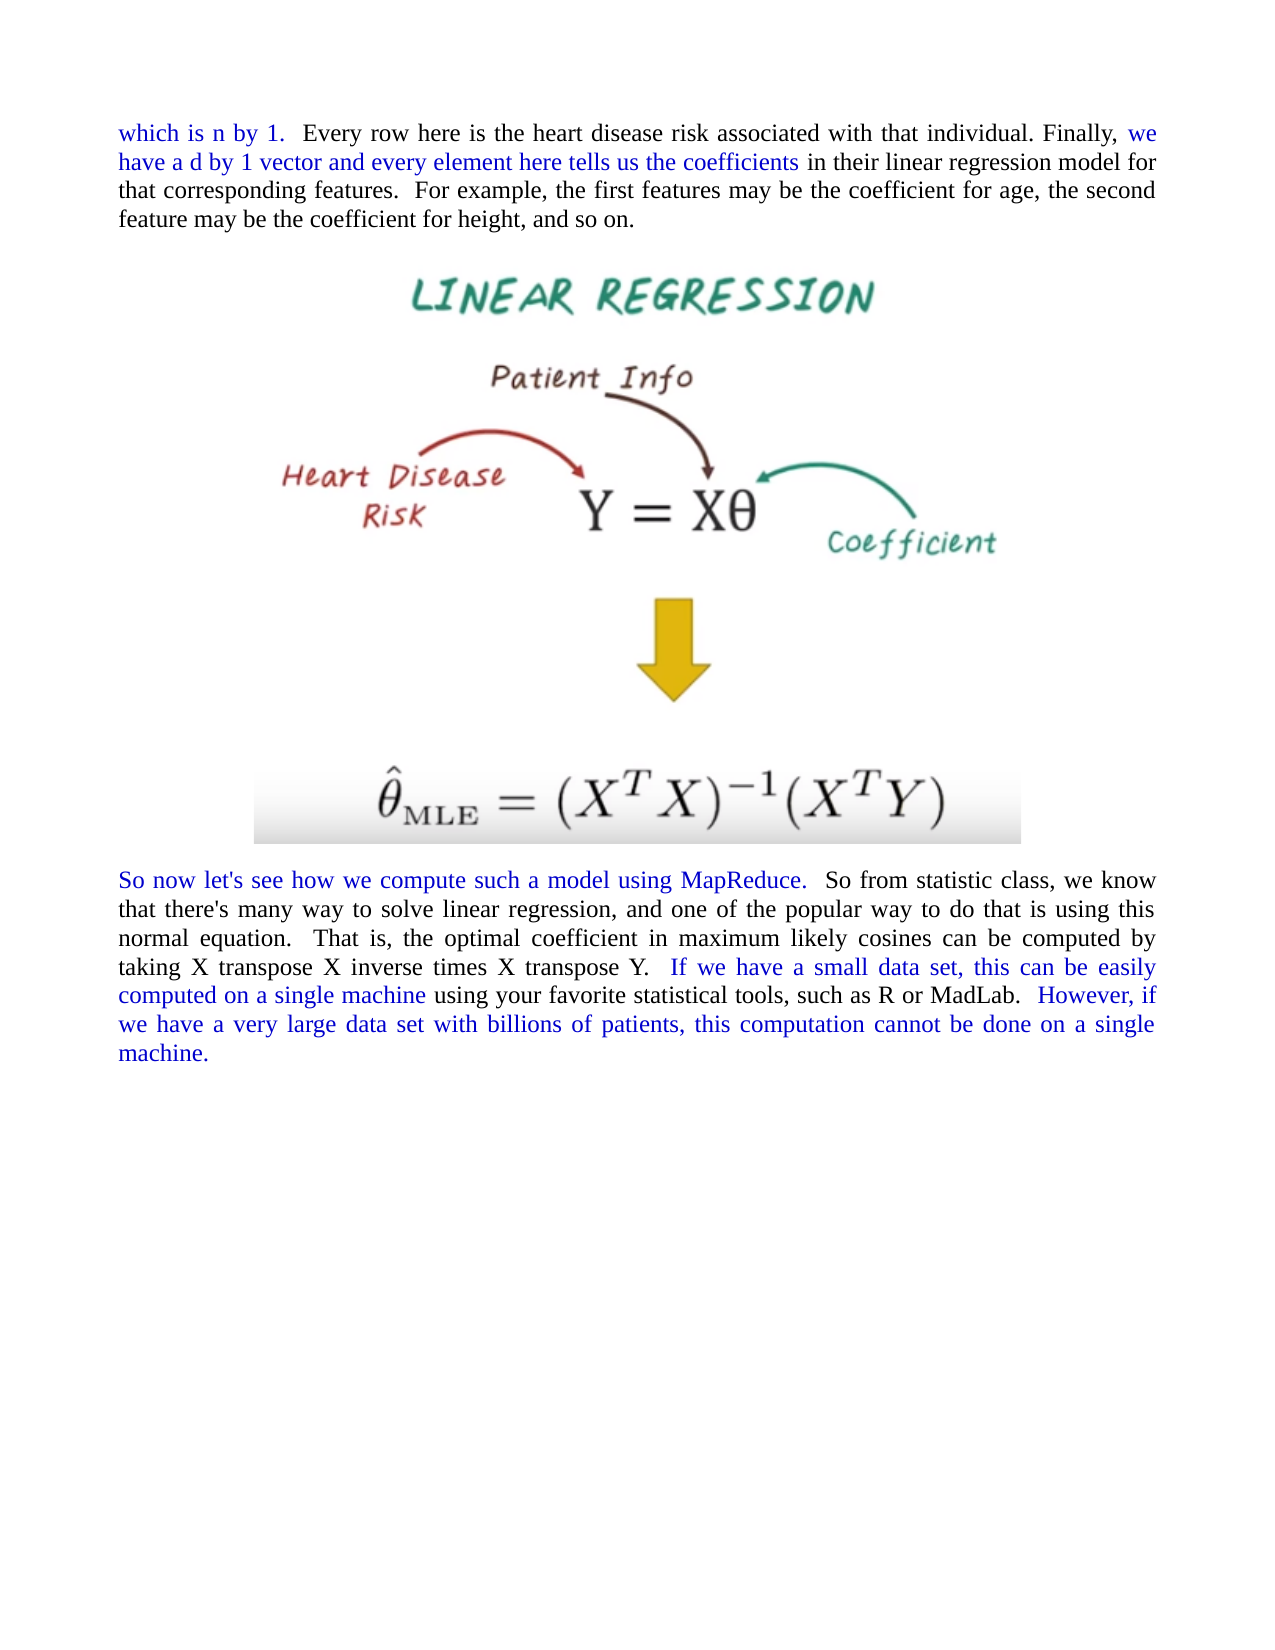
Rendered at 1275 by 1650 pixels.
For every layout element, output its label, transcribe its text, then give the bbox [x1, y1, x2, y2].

text So now let's see how we compute such a model using MapReduce. So from statistic class, we know that there's many way to solve linear regression, and one of the popular way to do that is using this normal equation. That is, the optimal coefficient in maximum likely cosines can be computed by taking X transpose X inverse times X transpose Y. If we have a small data set, this can be easily computed on a single machine using your favorite statistical tools, such as R or MadLab. However, if we have a very large data set with billions of patients, this computation cannot be done on a single machine. [118, 866, 1157, 1067]
picture [253, 261, 1022, 844]
text which is n by 1. Every row here is the heart disease risk associated with that individual. Finally, we have a d by 1 vector and every element here tells us the coefficients in their linear regression model for that corresponding features. For example, the first features may be the coefficient for age, the second feature may be the coefficient for height, and so on. [118, 118, 1157, 233]
